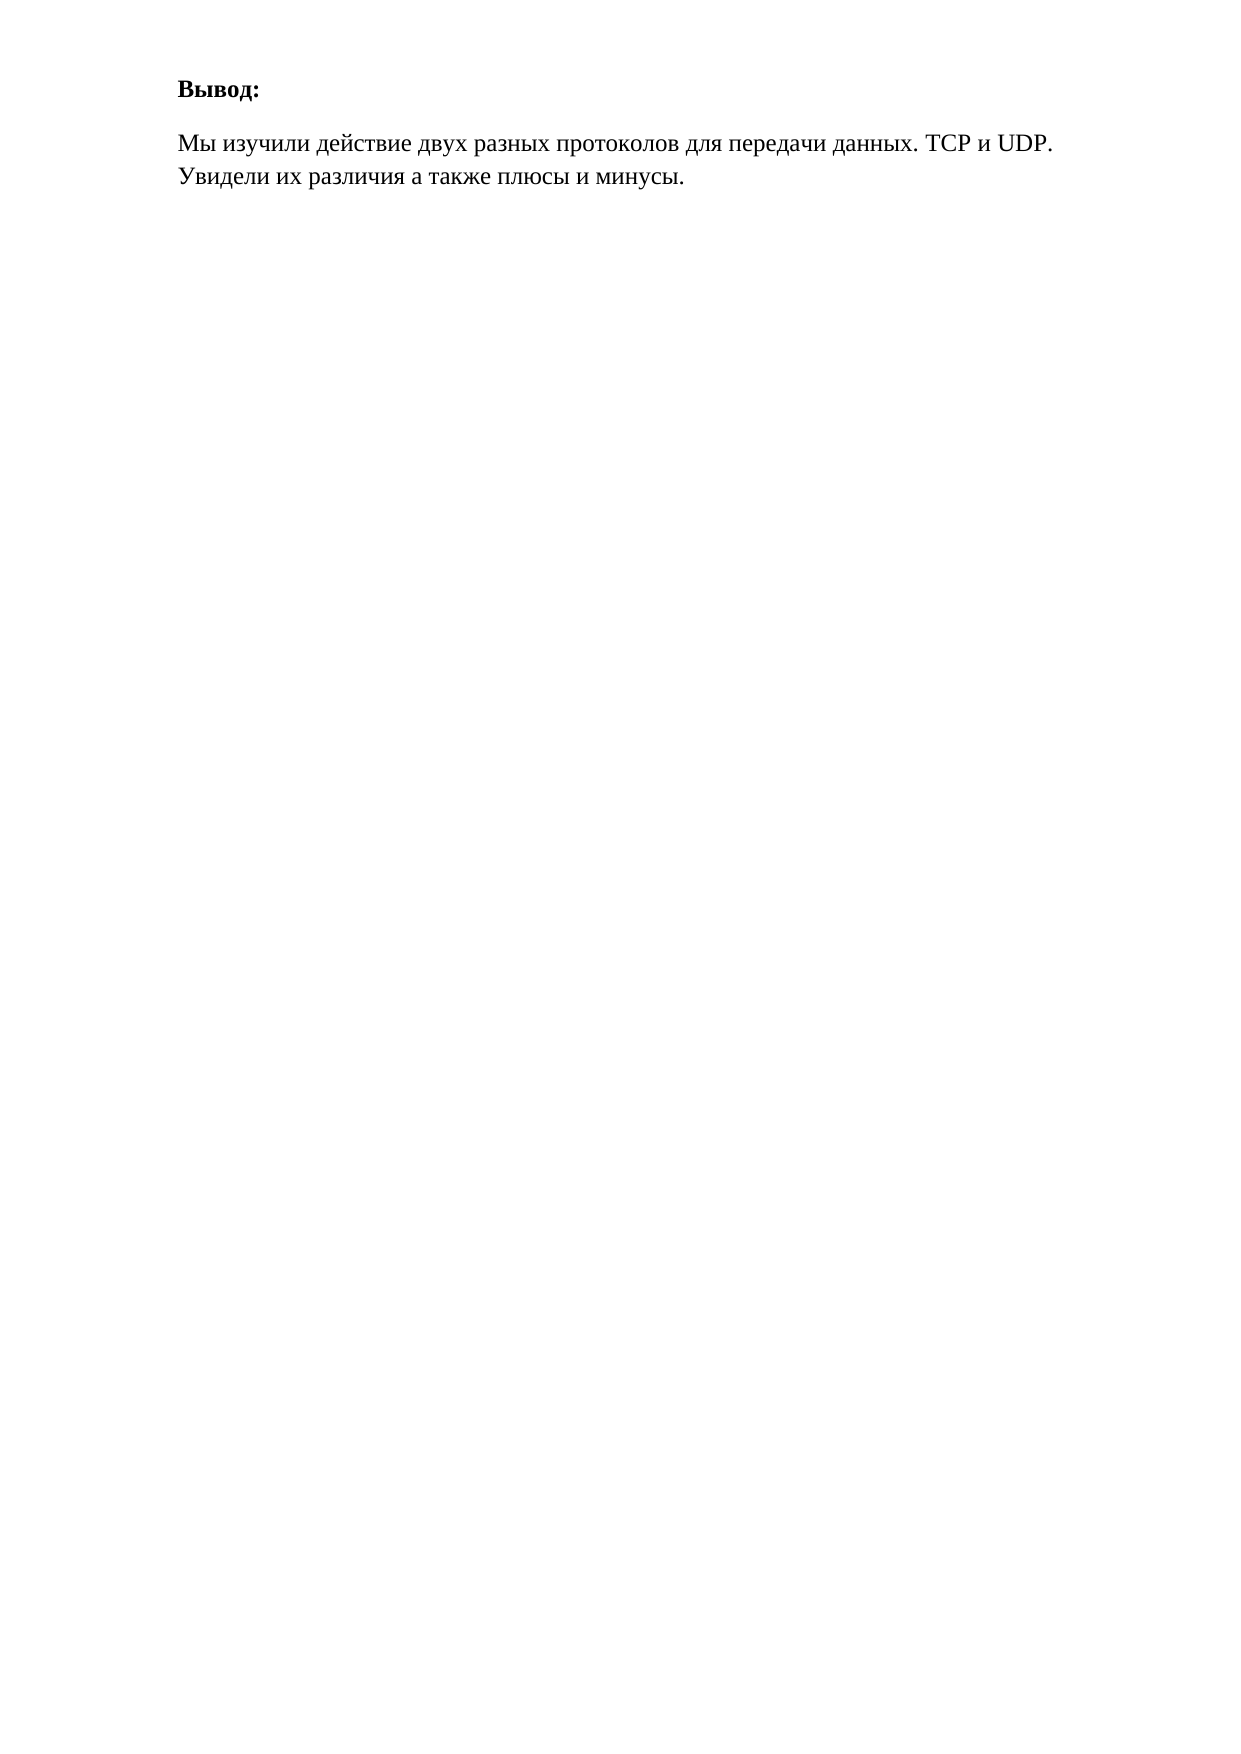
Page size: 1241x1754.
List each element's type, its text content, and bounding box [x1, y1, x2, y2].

text Вывод: [177, 74, 1152, 103]
text Мы изучили действие двух разных протоколов для передачи данных. TCP и UDP. Увидели их различия а также плюсы и минусы. [177, 128, 1152, 189]
